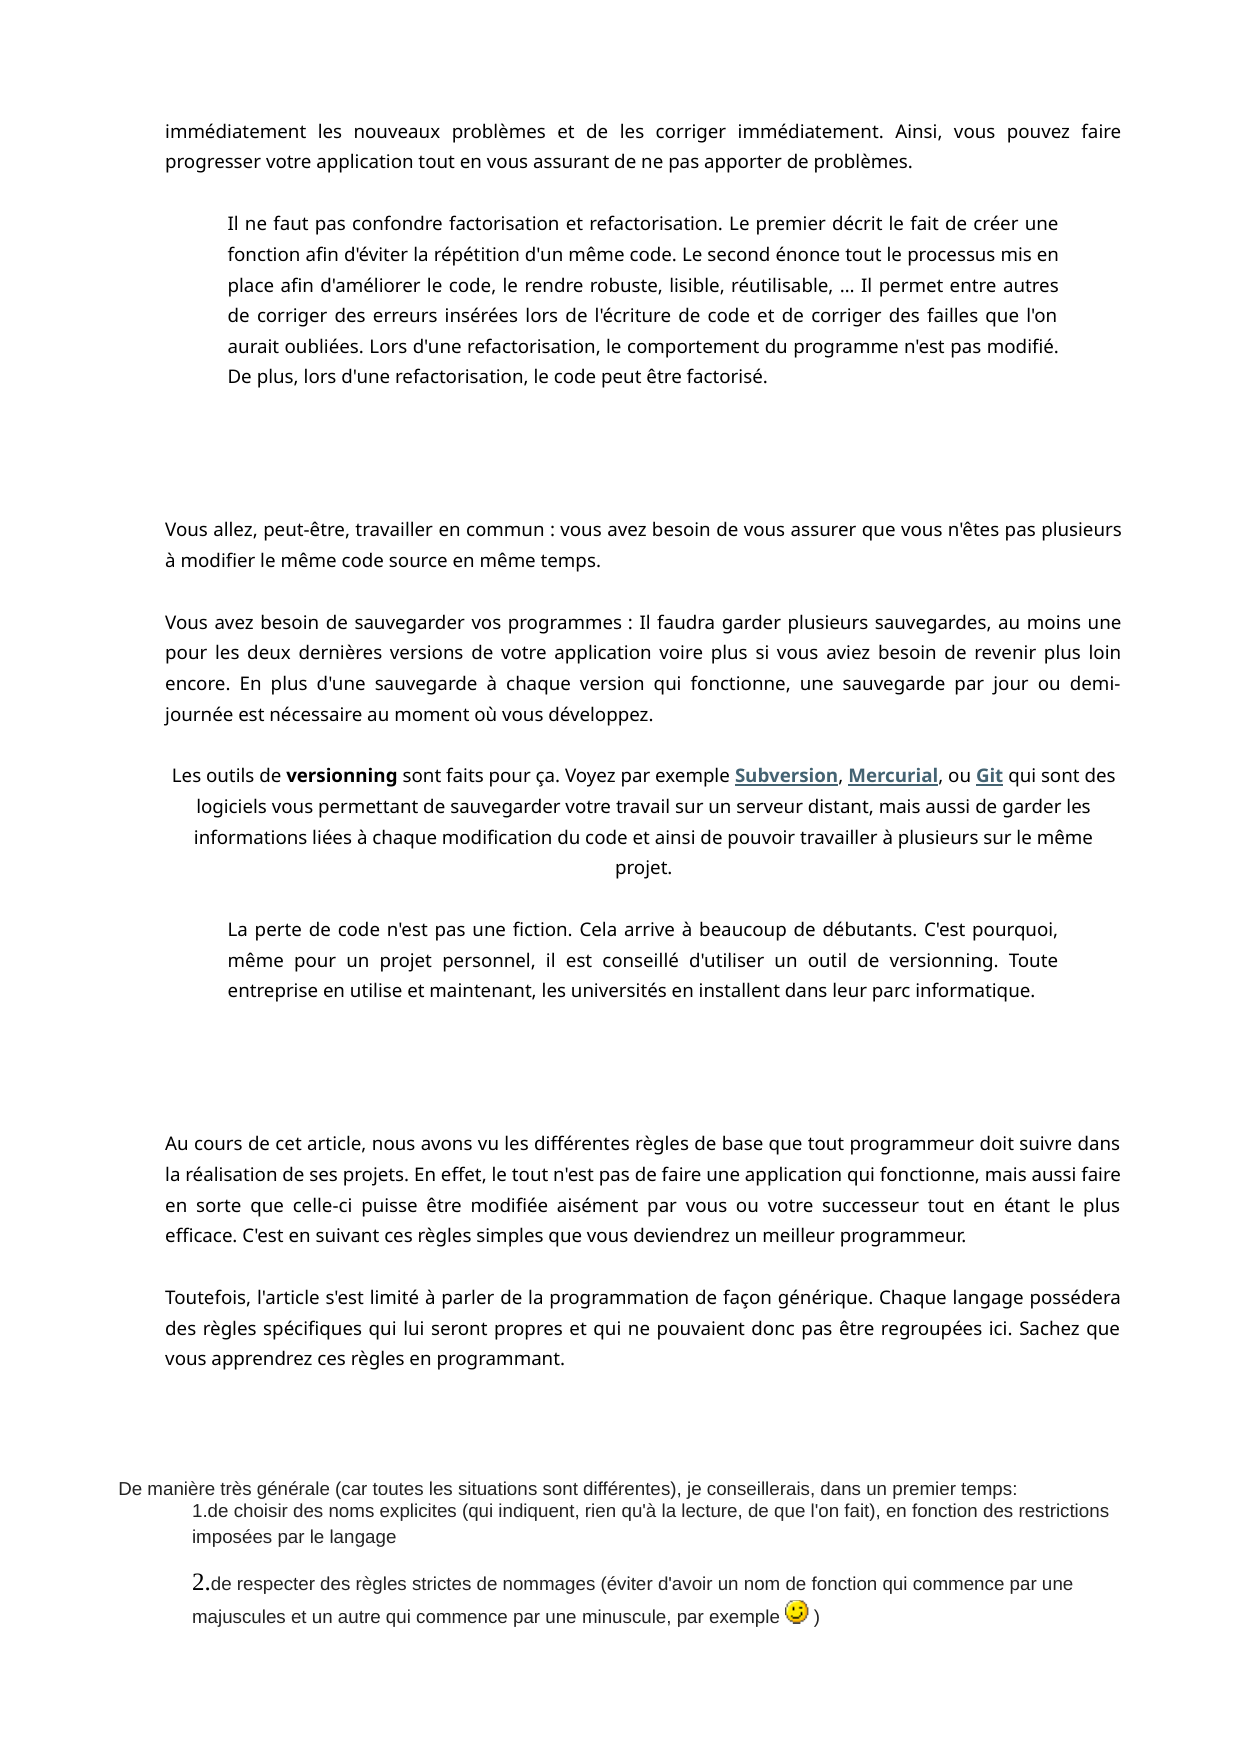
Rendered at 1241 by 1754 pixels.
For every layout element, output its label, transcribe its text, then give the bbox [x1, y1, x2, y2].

text Vous avez besoin de sauvegarder vos programmes : Il faudra garder plusieurs sauvegardes, au moins une pour les deux dernières versions de votre application voire plus si vous aviez besoin de revenir plus loin encore. En plus d'une sauvegarde à chaque version qui fonctionne, une sauvegarde par jour ou demi-journée est nécessaire au moment où vous développez. [165, 609, 1122, 726]
text Toutefois, l'article s'est limité à parler de la programmation de façon générique. Chaque langage possédera des règles spécifiques qui lui seront propres et qui ne pouvaient donc pas être regroupées ici. Sachez que vous apprendrez ces règles en programmant. [165, 1284, 1122, 1371]
text Au cours de cet article, nous avons vu les différentes règles de base que tout programmeur doit suivre dans la réalisation de ses projets. En effet, le tout n'est pas de faire une application qui fonctionne, mais aussi faire en sorte que celle-ci puisse être modifiée aisément par vous ou votre successeur tout en étant le plus efficace. C'est en suivant ces règles simples que vous deviendrez un meilleur programmeur. [165, 1131, 1122, 1248]
list de choisir des noms explicites (qui indiquent, rien qu'à la lecture, de que l'on fait), en fonction des restrictions imposées par le langage [192, 1500, 1122, 1547]
list de respecter des règles strictes de nommages (éviter d'avoir un nom de fonction qui commence par une majuscules et un autre qui commence par une minuscule, par exemple ) [192, 1567, 1122, 1627]
picture [785, 1600, 809, 1624]
text immédiatement les nouveaux problèmes et de les corriger immédiatement. Ainsi, vous pouvez faire progresser votre application tout en vous assurant de ne pas apporter de problèmes. [165, 118, 1122, 174]
text Il ne faut pas confondre factorisation et refactorisation. Le premier décrit le fait de créer une fonction afin d'éviter la répétition d'un même code. Le second énonce tout le processus mis en place afin d'améliorer le code, le rendre robuste, lisible, réutilisable, … Il permet entre autres de corriger des erreurs insérées lors de l'écriture de code et de corriger des failles que l'on aurait oubliées. Lors d'une refactorisation, le comportement du programme n'est pas modifié. De plus, lors d'une refactorisation, le code peut être factorisé. [227, 211, 1059, 389]
text Vous allez, peut-être, travailler en commun : vous avez besoin de vous assurer que vous n'êtes pas plusieurs à modifier le même code source en même temps. [165, 517, 1122, 573]
text De manière très générale (car toutes les situations sont différentes), je conseillerais, dans un premier temps: [118, 1478, 1122, 1500]
subtitle IX. Conclusion [142, 1055, 1122, 1084]
subtitle VIII. Travail en commun, versionning et sauvegardes [142, 441, 1122, 470]
text La perte de code n'est pas une fiction. Cela arrive à beaucoup de débutants. C'est pourquoi, même pour un projet personnel, il est conseillé d'utiliser un outil de versionning. Toute entreprise en utilise et maintenant, les universités en installent dans leur parc informatique. [227, 917, 1059, 1003]
text Les outils de versionning sont faits pour ça. Voyez par exemple Subversion, Mercurial, ou Git qui sont des logiciels vous permettant de sauvegarder votre travail sur un serveur distant, mais aussi de garder les informations liées à chaque modification du code et ainsi de pouvoir travailler à plusieurs sur le même projet. [165, 763, 1122, 880]
